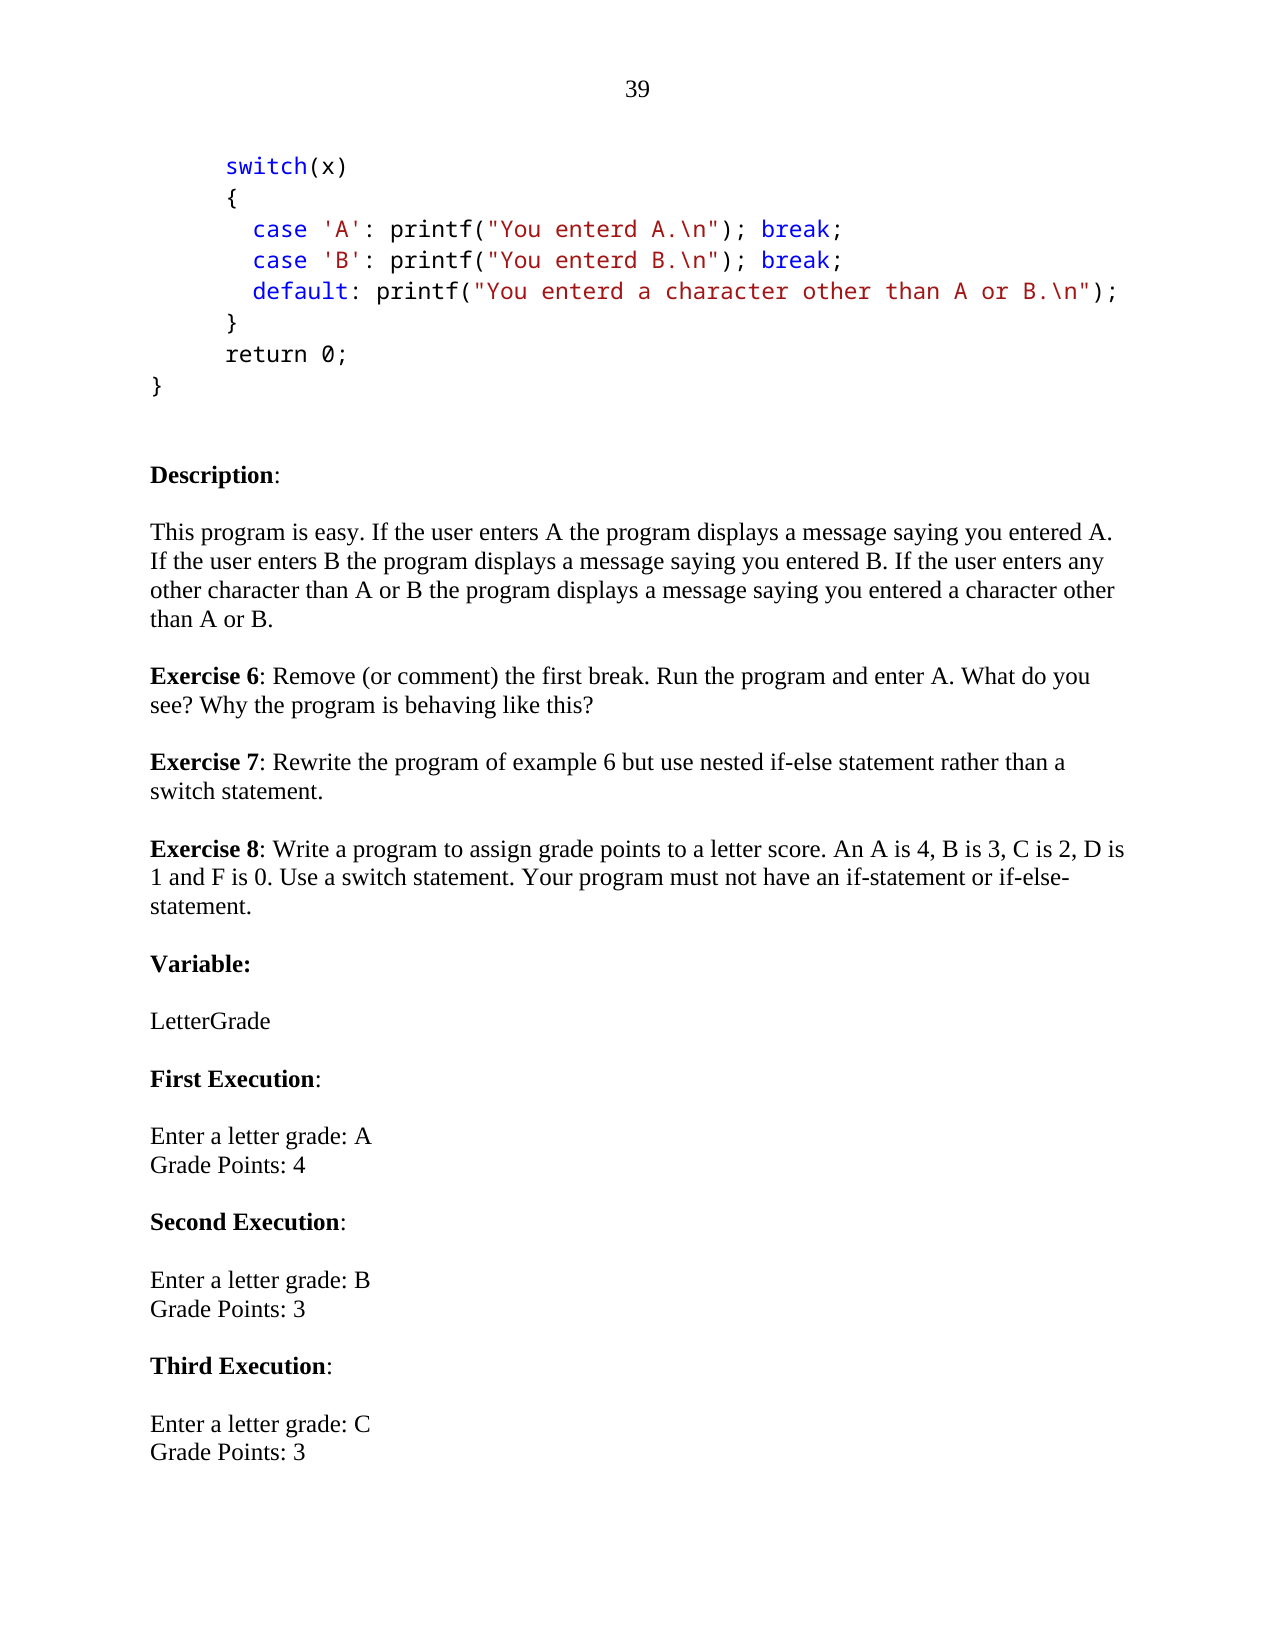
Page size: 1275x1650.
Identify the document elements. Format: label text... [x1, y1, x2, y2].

subtitle Enter a letter grade: A [150, 1121, 1125, 1150]
subtitle LetterGrade [150, 1006, 1125, 1035]
subtitle Second Execution: [150, 1207, 1125, 1236]
subtitle Enter a letter grade: B [150, 1265, 1125, 1294]
subtitle Variable: [150, 949, 1125, 977]
subtitle return 0; [150, 337, 1125, 369]
subtitle First Execution: [150, 1064, 1125, 1092]
subtitle Description: [150, 460, 1125, 489]
subtitle Grade Points: 4 [150, 1150, 1125, 1179]
subtitle Exercise 7: Rewrite the program of example 6 but use nested if-else statement rather than a switch statement. [150, 747, 1125, 805]
subtitle { [150, 181, 1125, 212]
subtitle Grade Points: 3 [150, 1294, 1125, 1322]
subtitle This program is easy. If the user enters A the program displays a message saying you entered A. If the user enters B the program displays a message saying you entered B. If the user enters any other character than A or B the program displays a message saying you entered a character other than A or B. [150, 517, 1125, 632]
subtitle case 'B': printf("You enterd B.\n"); break; [150, 244, 1125, 275]
subtitle } [150, 306, 1125, 337]
subtitle Enter a letter grade: C [150, 1409, 1125, 1437]
subtitle Grade Points: 3 [150, 1437, 1125, 1466]
subtitle Third Execution: [150, 1351, 1125, 1380]
subtitle default: printf("You enterd a character other than A or B.\n"); [150, 275, 1125, 306]
subtitle Exercise 6: Remove (or comment) the first break. Run the program and enter A. What do you see? Why the program is behaving like this? [150, 661, 1125, 719]
subtitle switch(x) [150, 150, 1125, 181]
subtitle Exercise 8: Write a program to assign grade points to a letter score. An A is 4, B is 3, C is 2, D is 1 and F is 0. Use a switch statement. Your program must not have an if-statement or if-else-statement. [150, 834, 1125, 920]
subtitle case 'A': printf("You enterd A.\n"); break; [150, 212, 1125, 244]
subtitle } [150, 369, 1125, 400]
